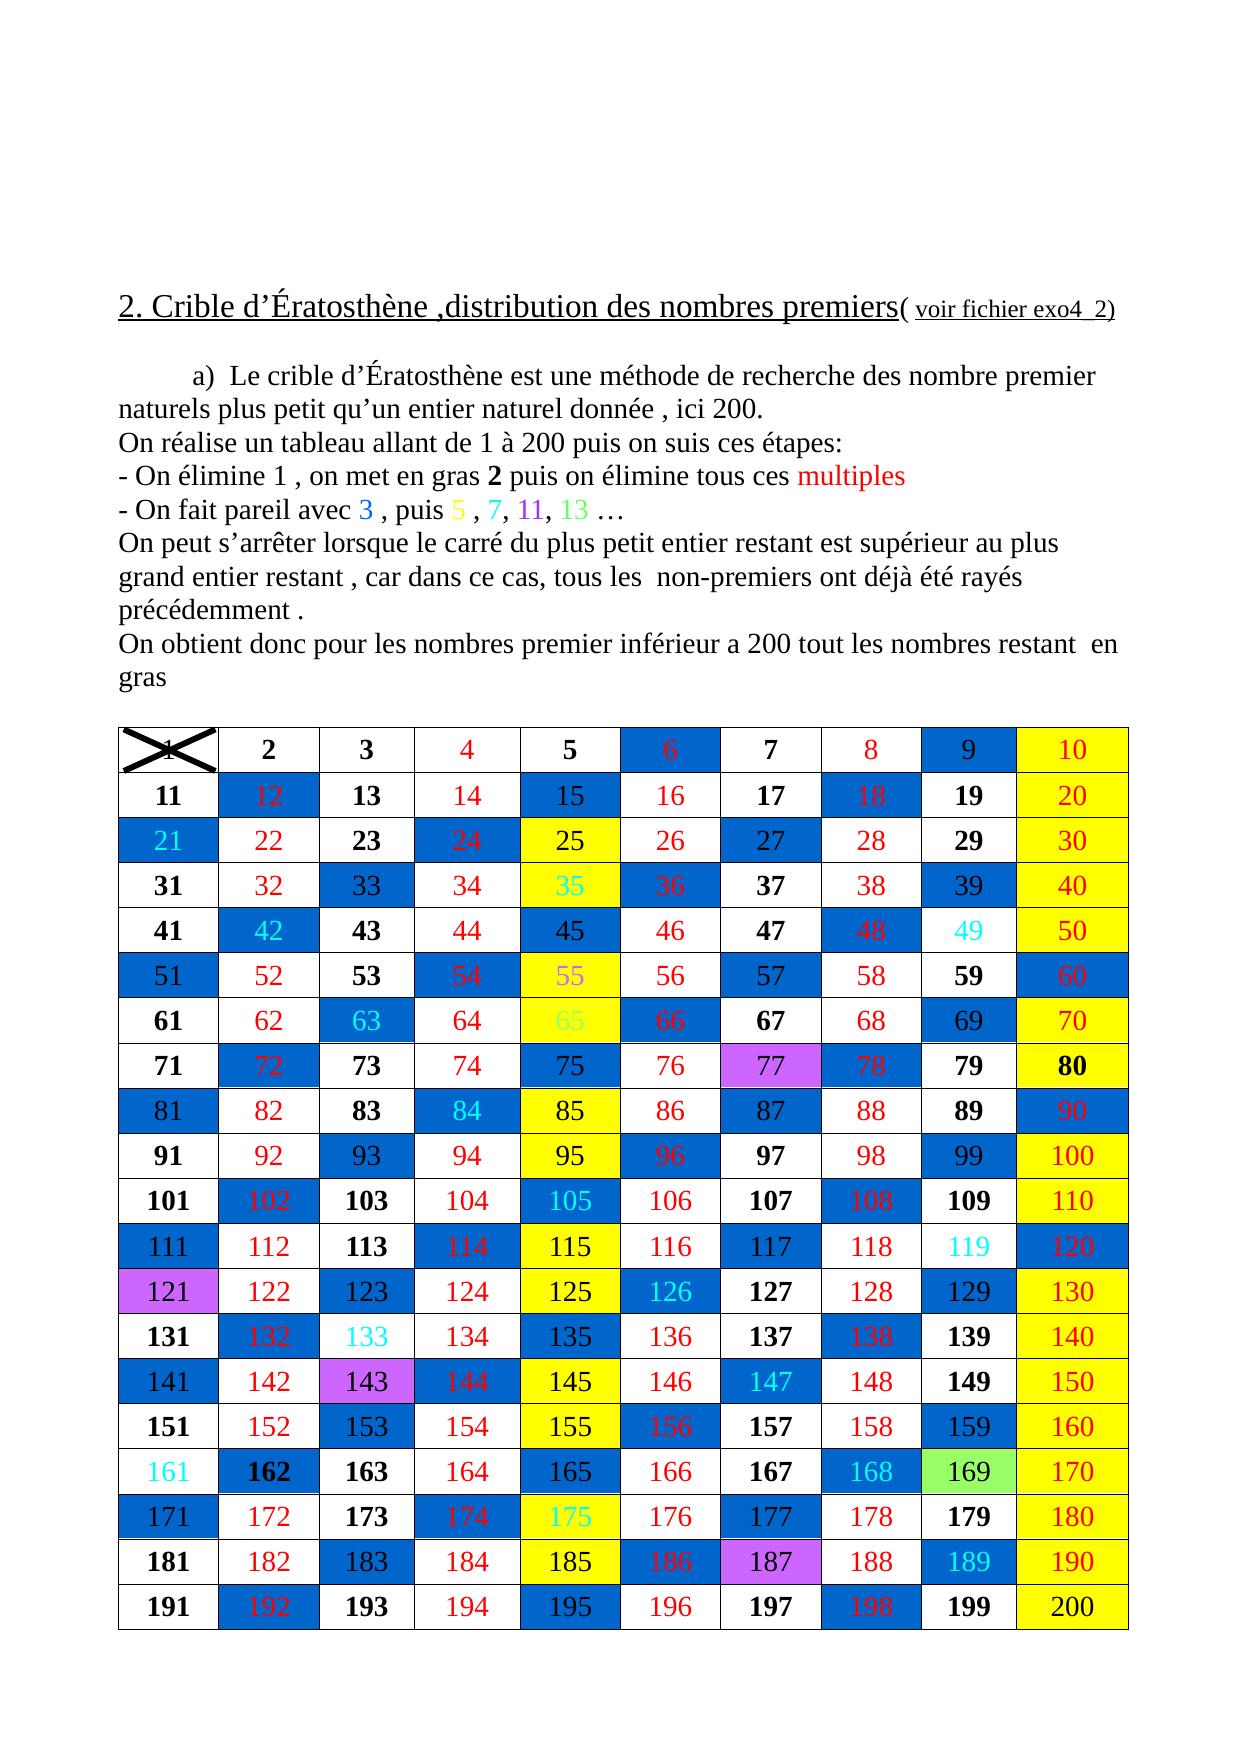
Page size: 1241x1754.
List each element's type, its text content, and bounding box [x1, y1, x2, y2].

table_cell 102 [219, 1179, 319, 1223]
table_cell 161 [119, 1449, 218, 1493]
table_cell 182 [219, 1540, 319, 1584]
table_cell 143 [320, 1359, 414, 1403]
table_cell 90 [1017, 1089, 1128, 1133]
table_cell 116 [621, 1224, 720, 1268]
table_cell 58 [822, 953, 921, 997]
table_cell 168 [822, 1449, 921, 1493]
table_cell 101 [119, 1179, 218, 1223]
table_header 7 [721, 728, 821, 772]
table_cell 36 [621, 863, 720, 907]
table_cell 131 [119, 1314, 218, 1358]
table_cell 141 [119, 1359, 218, 1403]
table_cell 165 [521, 1449, 620, 1493]
table_cell 117 [721, 1224, 821, 1268]
table_cell 184 [415, 1540, 520, 1584]
table_cell 100 [1017, 1134, 1128, 1178]
table_cell 60 [1017, 953, 1128, 997]
table_cell 16 [621, 773, 720, 817]
table_cell 147 [721, 1359, 821, 1403]
table_cell 78 [822, 1044, 921, 1087]
table_cell 193 [320, 1585, 414, 1629]
table_cell 160 [1017, 1404, 1128, 1448]
table_cell 111 [119, 1224, 218, 1268]
table_cell 28 [822, 818, 921, 862]
table_cell 72 [219, 1044, 319, 1087]
table_cell 64 [415, 998, 520, 1042]
table_cell 136 [621, 1314, 720, 1358]
text - On fait pareil avec 3 , puis 5 , 7, 11, 13 … [118, 492, 1122, 525]
table_cell 39 [922, 863, 1016, 907]
table_cell 186 [621, 1540, 720, 1584]
table_cell 79 [922, 1044, 1016, 1087]
table_cell 88 [822, 1089, 921, 1133]
table_cell 180 [1017, 1495, 1128, 1538]
table_cell 51 [119, 953, 218, 997]
table_cell 74 [415, 1044, 520, 1087]
table_cell 46 [621, 908, 720, 952]
table_cell 115 [521, 1224, 620, 1268]
table_cell 17 [721, 773, 821, 817]
table_cell 134 [415, 1314, 520, 1358]
table_cell 151 [119, 1404, 218, 1448]
table_cell 175 [521, 1495, 620, 1538]
table_cell 97 [721, 1134, 821, 1178]
table_cell 98 [822, 1134, 921, 1178]
table_cell 25 [521, 818, 620, 862]
table_header 3 [320, 728, 414, 772]
table_cell 15 [521, 773, 620, 817]
table_cell 75 [521, 1044, 620, 1087]
table_cell 40 [1017, 863, 1128, 907]
table_cell 164 [415, 1449, 520, 1493]
table_cell 80 [1017, 1044, 1128, 1087]
table_cell 191 [119, 1585, 218, 1629]
table_cell 55 [521, 953, 620, 997]
text a) Le crible d’Ératosthène est une méthode de recherche des nombre premier naturels plus petit qu’un entier naturel donnée , ici 200. [118, 358, 1122, 425]
table_cell 81 [119, 1089, 218, 1133]
table_cell 163 [320, 1449, 414, 1493]
table_cell 56 [621, 953, 720, 997]
table_cell 27 [721, 818, 821, 862]
table_cell 18 [822, 773, 921, 817]
table_cell 189 [922, 1540, 1016, 1584]
table_cell 65 [521, 998, 620, 1042]
table_cell 145 [521, 1359, 620, 1403]
table_cell 50 [1017, 908, 1128, 952]
table_cell 162 [219, 1449, 319, 1493]
table_cell 104 [415, 1179, 520, 1223]
table_cell 118 [822, 1224, 921, 1268]
table_cell 52 [219, 953, 319, 997]
table_cell 132 [219, 1314, 319, 1358]
table_cell 71 [119, 1044, 218, 1087]
table_cell 32 [219, 863, 319, 907]
table_cell 99 [922, 1134, 1016, 1178]
table_cell 140 [1017, 1314, 1128, 1358]
table_cell 14 [415, 773, 520, 817]
table_header 10 [1017, 728, 1128, 772]
table_header 8 [822, 728, 921, 772]
table_cell 35 [521, 863, 620, 907]
table_cell 187 [721, 1540, 821, 1584]
table_cell 53 [320, 953, 414, 997]
table_header 1 [179, 728, 218, 772]
table_cell 198 [822, 1585, 921, 1629]
table_cell 126 [621, 1269, 720, 1313]
table_cell 42 [219, 908, 319, 952]
table_header 9 [922, 728, 1016, 772]
table_cell 167 [721, 1449, 821, 1493]
table_cell 114 [415, 1224, 520, 1268]
table_cell 59 [922, 953, 1016, 997]
table_cell 174 [415, 1495, 520, 1538]
table_cell 158 [822, 1404, 921, 1448]
table_cell 83 [320, 1089, 414, 1133]
table_cell 45 [521, 908, 620, 952]
table_cell 121 [119, 1269, 218, 1313]
table_cell 31 [119, 863, 218, 907]
table_cell 130 [1017, 1269, 1128, 1313]
table_cell 95 [521, 1134, 620, 1178]
text On réalise un tableau allant de 1 à 200 puis on suis ces étapes: [118, 425, 1122, 458]
table_cell 125 [521, 1269, 620, 1313]
table_cell 138 [822, 1314, 921, 1358]
table_cell 157 [721, 1404, 821, 1448]
table_cell 29 [922, 818, 1016, 862]
table_cell 154 [415, 1404, 520, 1448]
table_cell 54 [415, 953, 520, 997]
table_cell 76 [621, 1044, 720, 1087]
table_cell 192 [219, 1585, 319, 1629]
table_header 1 [132, 755, 208, 772]
table_cell 30 [1017, 818, 1128, 862]
table_header 5 [521, 728, 620, 772]
table_cell 124 [415, 1269, 520, 1313]
table_cell 69 [922, 998, 1016, 1042]
table_cell 148 [822, 1359, 921, 1403]
table_cell 137 [721, 1314, 821, 1358]
table_cell 66 [621, 998, 720, 1042]
table_cell 179 [922, 1495, 1016, 1538]
table_cell 194 [415, 1585, 520, 1629]
table_cell 47 [721, 908, 821, 952]
table_cell 92 [219, 1134, 319, 1178]
table_cell 177 [721, 1495, 821, 1538]
table_cell 173 [320, 1495, 414, 1538]
table_cell 108 [822, 1179, 921, 1223]
table_cell 149 [922, 1359, 1016, 1403]
table_cell 11 [119, 773, 218, 817]
table_cell 159 [922, 1404, 1016, 1448]
table_header 2 [219, 728, 319, 772]
table_cell 43 [320, 908, 414, 952]
table_cell 110 [1017, 1179, 1128, 1223]
table_cell 190 [1017, 1540, 1128, 1584]
table_header 4 [415, 728, 520, 772]
table_cell 41 [119, 908, 218, 952]
table_cell 185 [521, 1540, 620, 1584]
table_cell 197 [721, 1585, 821, 1629]
text 2. Crible d’Ératosthène ,distribution des nombres premiers( voir fichier exo4_2) [118, 286, 1122, 324]
table_cell 26 [621, 818, 720, 862]
table_cell 172 [219, 1495, 319, 1538]
table_cell 170 [1017, 1449, 1128, 1493]
table_cell 37 [721, 863, 821, 907]
table_header 1 [119, 728, 160, 772]
table_cell 156 [621, 1404, 720, 1448]
table_cell 195 [521, 1585, 620, 1629]
table_cell 86 [621, 1089, 720, 1133]
table_cell 199 [922, 1585, 1016, 1629]
table_cell 122 [219, 1269, 319, 1313]
table_cell 44 [415, 908, 520, 952]
table_cell 34 [415, 863, 520, 907]
table_cell 96 [621, 1134, 720, 1178]
text On peut s’arrêter lorsque le carré du plus petit entier restant est supérieur au plus grand entier restant , car dans ce cas, tous les non-premiers ont déjà été rayés précédemment . [118, 525, 1122, 626]
table_cell 200 [1017, 1585, 1128, 1629]
table_cell 119 [922, 1224, 1016, 1268]
table_cell 144 [415, 1359, 520, 1403]
table_cell 103 [320, 1179, 414, 1223]
table_cell 142 [219, 1359, 319, 1403]
table_cell 155 [521, 1404, 620, 1448]
table_cell 129 [922, 1269, 1016, 1313]
table_cell 89 [922, 1089, 1016, 1133]
text - On élimine 1 , on met en gras 2 puis on élimine tous ces multiples [118, 458, 1122, 492]
table_cell 63 [320, 998, 414, 1042]
table_cell 70 [1017, 998, 1128, 1042]
table_cell 152 [219, 1404, 319, 1448]
table_cell 106 [621, 1179, 720, 1223]
table_cell 20 [1017, 773, 1128, 817]
table_cell 49 [922, 908, 1016, 952]
table_cell 87 [721, 1089, 821, 1133]
table_cell 67 [721, 998, 821, 1042]
table_cell 73 [320, 1044, 414, 1087]
table_header 1 [131, 728, 209, 746]
table_cell 169 [922, 1449, 1016, 1493]
table_cell 176 [621, 1495, 720, 1538]
table_cell 61 [119, 998, 218, 1042]
table_cell 171 [119, 1495, 218, 1538]
table_cell 62 [219, 998, 319, 1042]
table_cell 85 [521, 1089, 620, 1133]
table_cell 112 [219, 1224, 319, 1268]
table_cell 196 [621, 1585, 720, 1629]
table_cell 84 [415, 1089, 520, 1133]
table_cell 153 [320, 1404, 414, 1448]
text On obtient donc pour les nombres premier inférieur a 200 tout les nombres restant en gras [118, 626, 1122, 693]
table_cell 183 [320, 1540, 414, 1584]
table_cell 127 [721, 1269, 821, 1313]
table_cell 120 [1017, 1224, 1128, 1268]
table_cell 91 [119, 1134, 218, 1178]
table_cell 181 [119, 1540, 218, 1584]
table_cell 24 [415, 818, 520, 862]
table_cell 133 [320, 1314, 414, 1358]
table_cell 93 [320, 1134, 414, 1178]
table_cell 94 [415, 1134, 520, 1178]
table_cell 135 [521, 1314, 620, 1358]
table_cell 105 [521, 1179, 620, 1223]
table_cell 13 [320, 773, 414, 817]
table_cell 107 [721, 1179, 821, 1223]
table_cell 123 [320, 1269, 414, 1313]
table_cell 128 [822, 1269, 921, 1313]
table_cell 146 [621, 1359, 720, 1403]
table_header 6 [621, 728, 720, 772]
table_cell 21 [119, 818, 218, 862]
table_cell 77 [721, 1044, 821, 1087]
table_cell 109 [922, 1179, 1016, 1223]
table_cell 57 [721, 953, 821, 997]
table_cell 188 [822, 1540, 921, 1584]
table_cell 150 [1017, 1359, 1128, 1403]
table_cell 178 [822, 1495, 921, 1538]
table_cell 22 [219, 818, 319, 862]
table_cell 166 [621, 1449, 720, 1493]
table_cell 12 [219, 773, 319, 817]
table_cell 68 [822, 998, 921, 1042]
table_cell 139 [922, 1314, 1016, 1358]
table_cell 19 [922, 773, 1016, 817]
table_cell 82 [219, 1089, 319, 1133]
table_cell 33 [320, 863, 414, 907]
table_cell 113 [320, 1224, 414, 1268]
table_cell 38 [822, 863, 921, 907]
table_cell 23 [320, 818, 414, 862]
table_cell 48 [822, 908, 921, 952]
